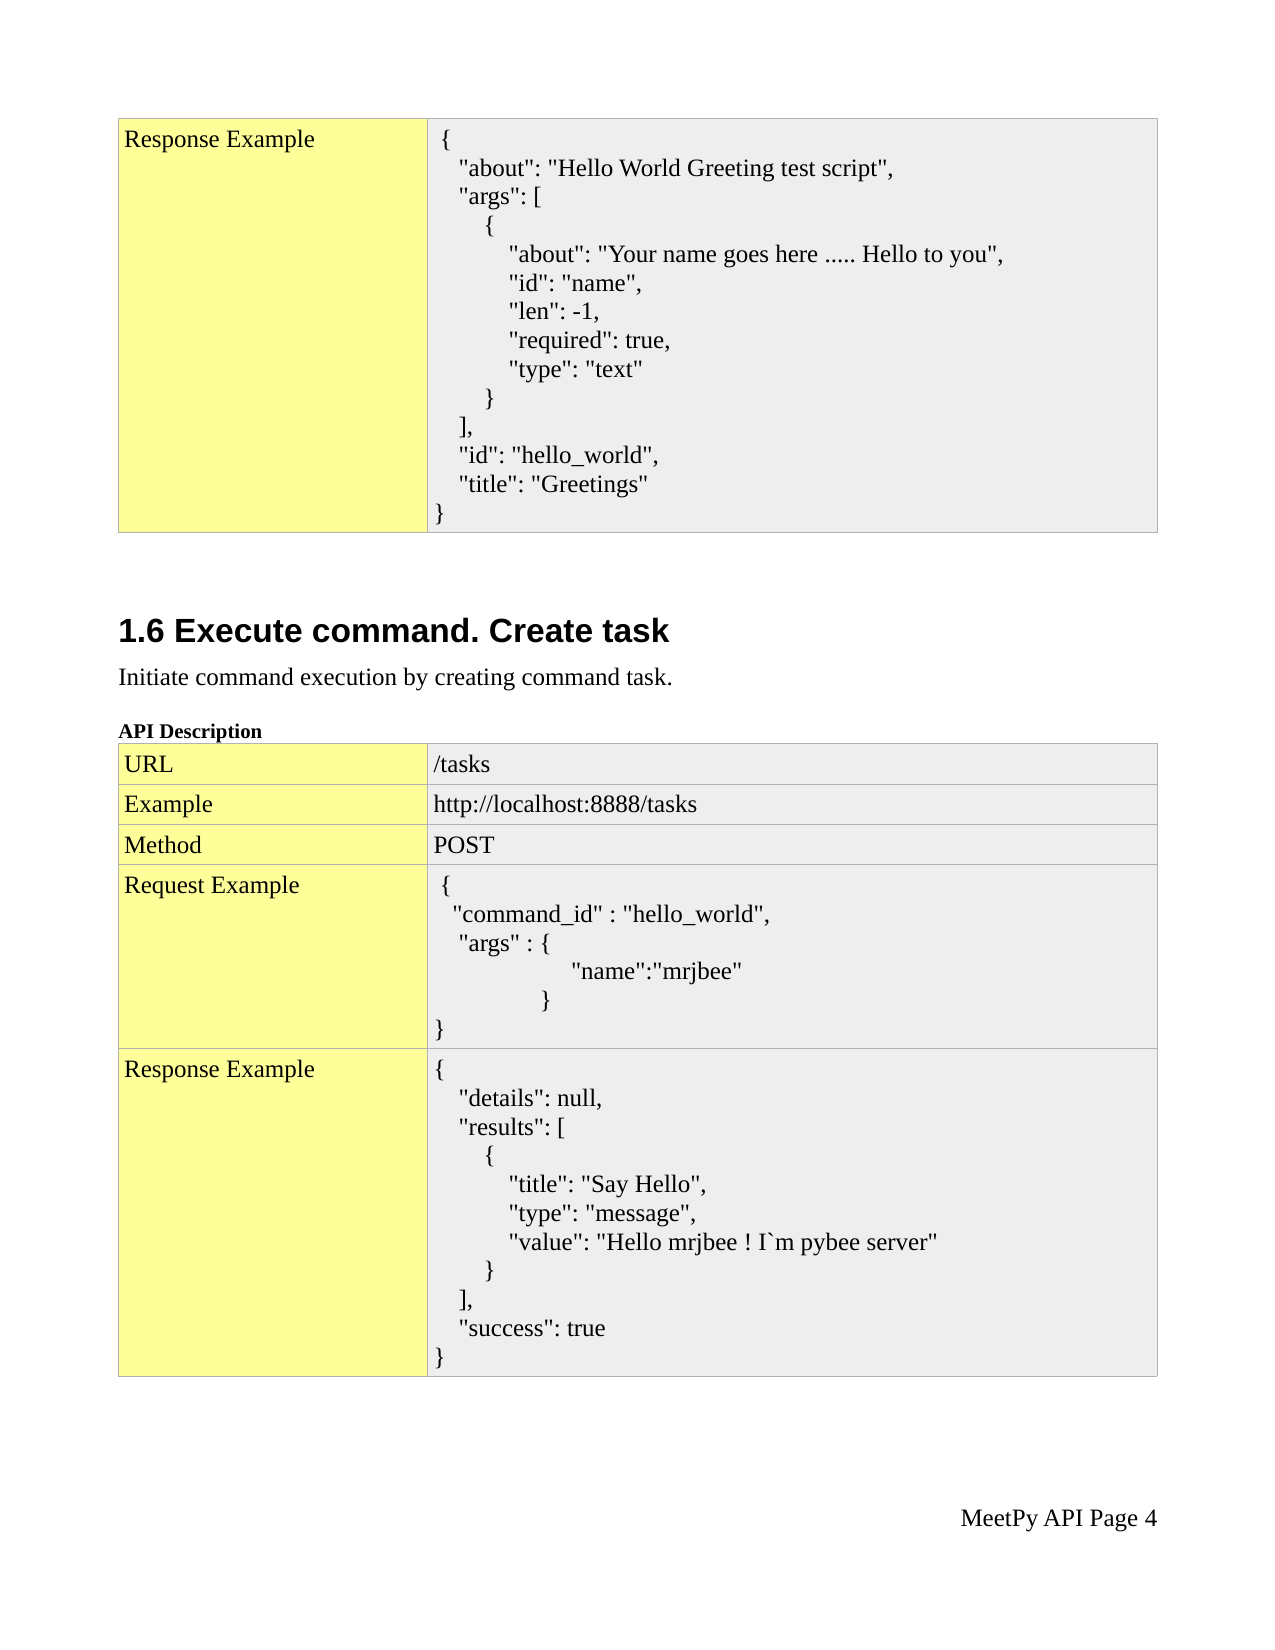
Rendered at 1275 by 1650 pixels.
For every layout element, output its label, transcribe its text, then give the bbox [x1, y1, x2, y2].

table_header URL [119, 744, 427, 784]
subtitle 1.6 Execute command. Create task [118, 611, 1157, 649]
table_cell { "command_id" : "hello_world", "args" : { "name":"mrjbee" } } [428, 865, 1157, 1048]
table_cell { "about": "Hello World Greeting test script", "args": [ { "about": "Your name goes here ..... Hello to you", "id": "name", "len": -1, "required": true, "type": "text" } ], "id": "hello_world", "title": "Greetings" } [428, 119, 1157, 532]
table_cell http://localhost:8888/tasks [428, 785, 1157, 824]
table_cell Method [119, 825, 427, 864]
text Initiate command execution by creating command task. [118, 662, 1157, 691]
table_header /tasks [428, 744, 1157, 784]
text API Description [118, 719, 1157, 743]
table_cell Response Example [119, 119, 427, 532]
table_cell Example [119, 785, 427, 824]
table_cell Request Example [119, 865, 427, 1048]
table_cell POST [428, 825, 1157, 864]
table_cell Response Example [119, 1049, 427, 1376]
table_cell { "details": null, "results": [ { "title": "Say Hello", "type": "message", "value": "Hello mrjbee ! I`m pybee server" } ], "success": true } [428, 1049, 1157, 1376]
